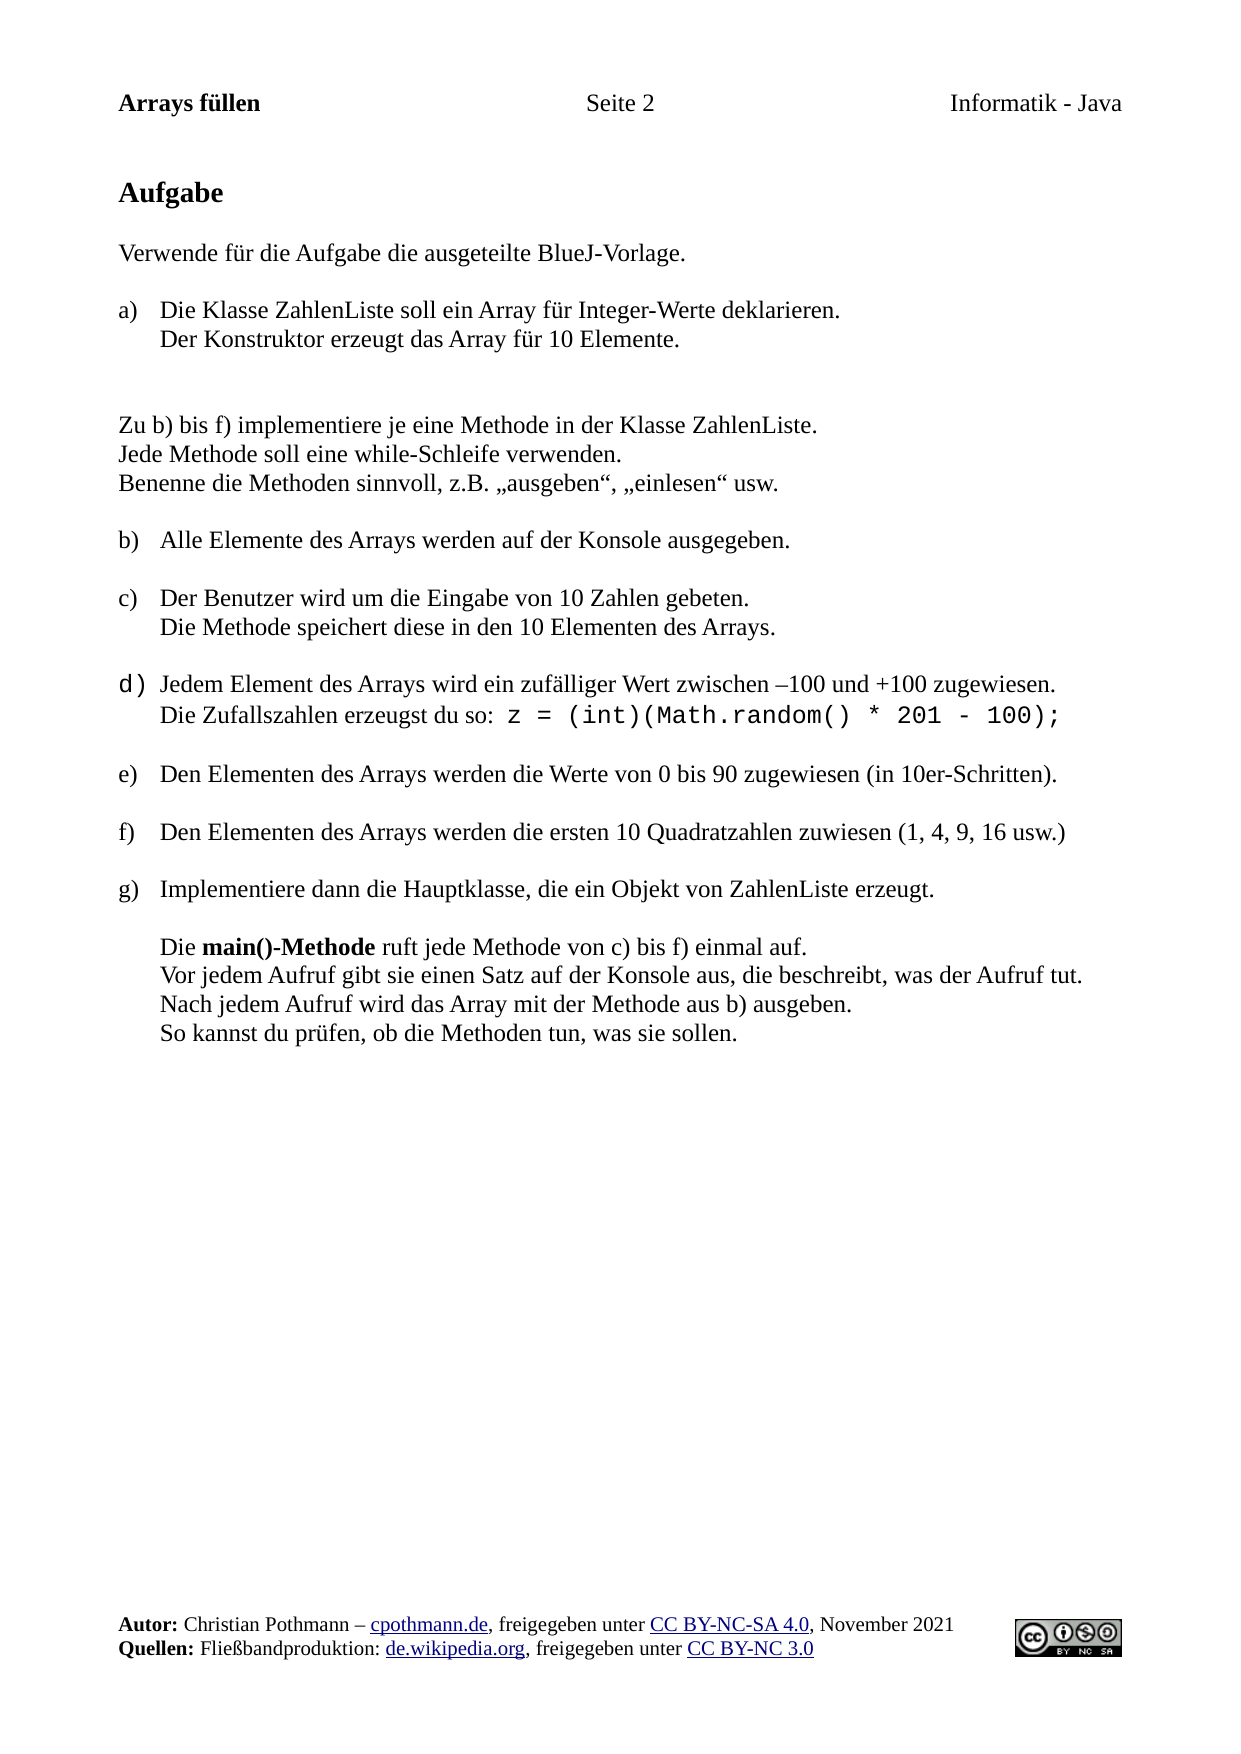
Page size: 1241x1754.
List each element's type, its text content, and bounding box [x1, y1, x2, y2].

text Verwende für die Aufgabe die ausgeteilte BlueJ-Vorlage. [118, 238, 1122, 267]
list Den Elementen des Arrays werden die Werte von 0 bis 90 zugewiesen (in 10er-Schritten). [118, 759, 1122, 788]
text Aufgabe [118, 176, 1122, 209]
list Alle Elemente des Arrays werden auf der Konsole ausgegeben. [118, 525, 1122, 554]
text Benenne die Methoden sinnvoll, z.B. „ausgeben“, „einlesen“ usw. [118, 468, 1122, 497]
list Implementiere dann die Hauptklasse, die ein Objekt von ZahlenListe erzeugt. Die main()-Methode ruft jede Methode von c) bis f) einmal auf. Vor jedem Aufruf gibt sie einen Satz auf der Konsole aus, die beschreibt, was der Aufruf tut. Nach jedem Aufruf wird das Array mit der Methode aus b) ausgeben. So kannst du prüfen, ob die Methoden tun, was sie sollen. [118, 874, 1122, 1047]
list Der Benutzer wird um die Eingabe von 10 Zahlen gebeten. Die Methode speichert diese in den 10 Elementen des Arrays. [118, 583, 1122, 640]
list Die Klasse ZahlenListe soll ein Array für Integer-Werte deklarieren. Der Konstruktor erzeugt das Array für 10 Elemente. [118, 295, 1122, 353]
list Den Elementen des Arrays werden die ersten 10 Quadratzahlen zuwiesen (1, 4, 9, 16 usw.) [118, 817, 1122, 845]
text Quellen: Fließbandproduktion: de.wikipedia.org, freigegeben unter CC BY-NC 3.0 [118, 1636, 1122, 1660]
text Zu b) bis f) implementiere je eine Methode in der Klasse ZahlenListe. [118, 410, 1122, 439]
text Autor: Christian Pothmann – cpothmann.de, freigegeben unter CC BY-NC-SA 4.0, November 2021 [118, 1612, 1122, 1636]
text Jede Methode soll eine while-Schleife verwenden. [118, 439, 1122, 468]
picture [1015, 1619, 1122, 1657]
list Jedem Element des Arrays wird ein zufälliger Wert zwischen –100 und +100 zugewiesen. Die Zufallszahlen erzeugst du so: z = (int)(Math.random() * 201 - 100); [118, 669, 1122, 731]
